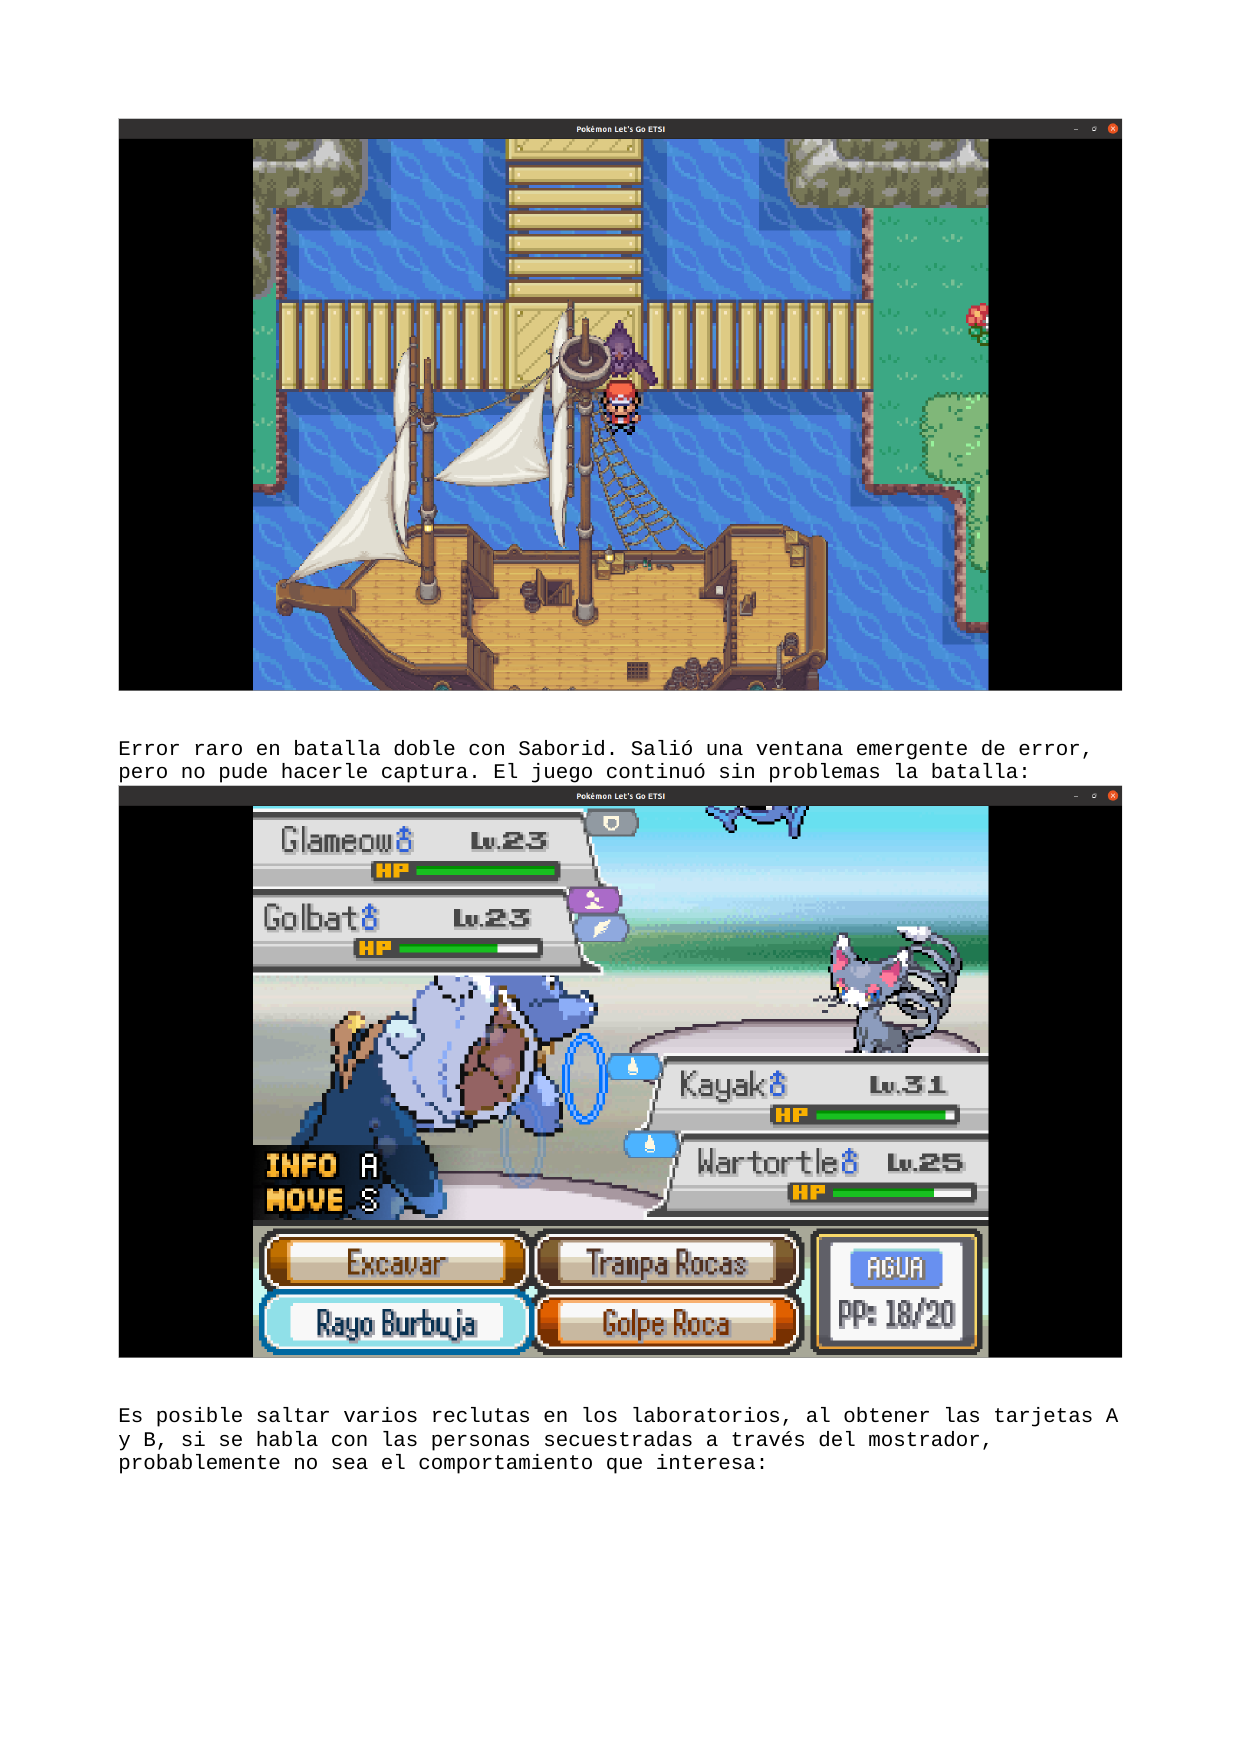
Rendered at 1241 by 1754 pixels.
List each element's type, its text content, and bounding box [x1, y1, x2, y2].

text Es posible saltar varios reclutas en los laboratorios, al obtener las tarjetas A y B, si se habla con las personas secuestradas a través del mostrador, probablemente no sea el comportamiento que interesa: [118, 1405, 1122, 1476]
picture [118, 118, 1123, 691]
picture [118, 785, 1123, 1358]
text Error raro en batalla doble con Saborid. Salió una ventana emergente de error, pero no pude hacerle captura. El juego continuó sin problemas la batalla: [118, 738, 1122, 785]
